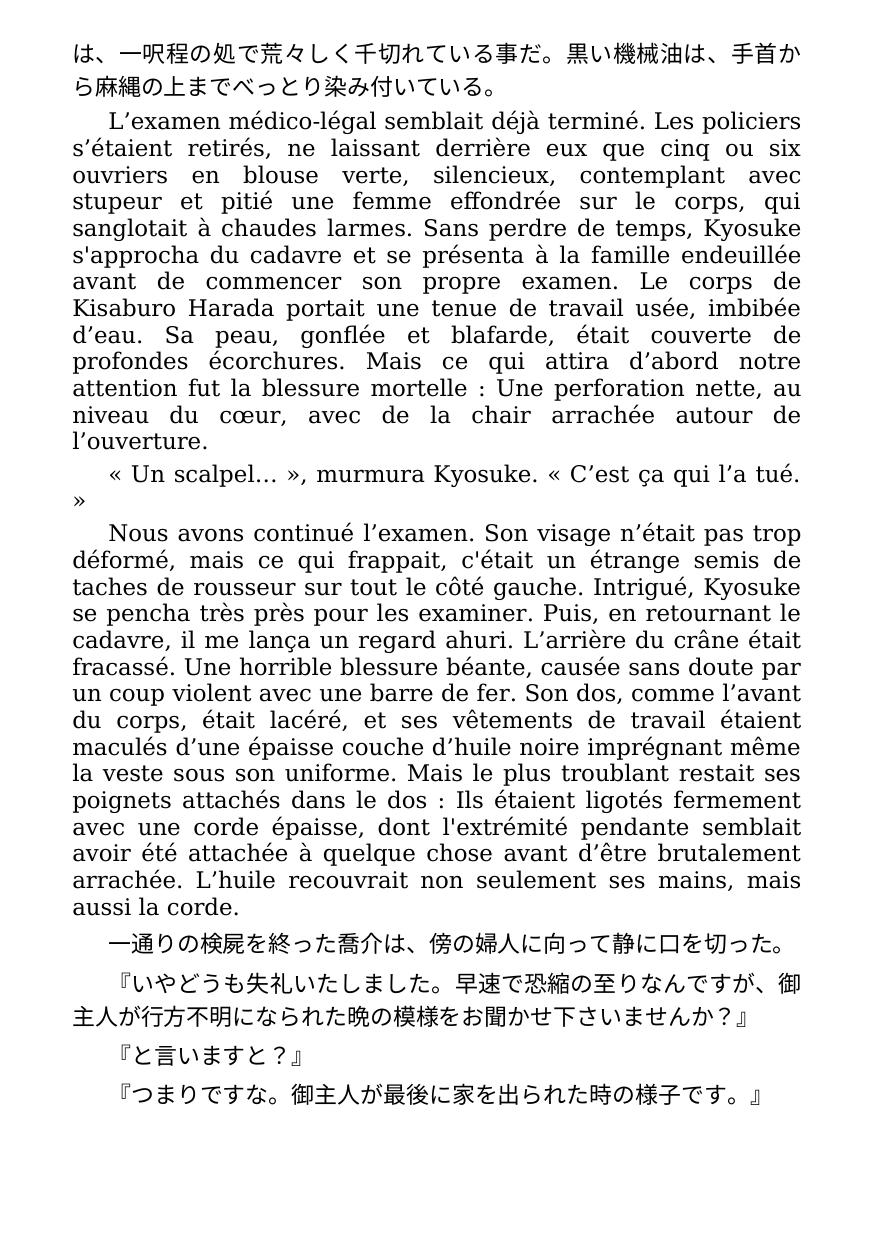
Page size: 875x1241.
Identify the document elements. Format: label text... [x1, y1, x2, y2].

text Nous avons continué l’examen. Son visage n’était pas trop déformé, mais ce qui frappait, c'était un étrange semis de taches de rousseur sur tout le côté gauche. Intrigué, Kyosuke se pencha très près pour les examiner. Puis, en retournant le cadavre, il me lança un regard ahuri. L’arrière du crâne était fracassé. Une horrible blessure béante, causée sans doute par un coup violent avec une barre de fer. Son dos, comme l’avant du corps, était lacéré, et ses vêtements de travail étaient maculés d’une épaisse couche d’huile noire imprégnant même la veste sous son uniforme. Mais le plus troublant restait ses poignets attachés dans le dos : Ils étaient ligotés fermement avec une corde épaisse, dont l'extrémité pendante semblait avoir été attachée à quelque chose avant d’être brutalement arrachée. L’huile recouvrait non seulement ses mains, mais aussi la corde. [72, 520, 802, 920]
text L’examen médico-légal semblait déjà terminé. Les policiers s’étaient retirés, ne laissant derrière eux que cinq ou six ouvriers en blouse verte, silencieux, contemplant avec stupeur et pitié une femme effondrée sur le corps, qui sanglotait à chaudes larmes. Sans perdre de temps, Kyosuke s'approcha du cadavre et se présenta à la famille endeuillée avant de commencer son propre examen. Le corps de Kisaburo Harada portait une tenue de travail usée, imbibée d’eau. Sa peau, gonflée et blafarde, était couverte de profondes écorchures. Mais ce qui attira d’abord notre attention fut la blessure mortelle : Une perforation nette, au niveau du cœur, avec de la chair arrachée autour de l’ouverture. [72, 108, 802, 455]
text 『と言いますと？』 [72, 1038, 802, 1071]
text 『いやどうも失礼いたしました。早速で恐縮の至りなんですが、御主人が行方不明になられた晩の模様をお聞かせ下さいませんか？』 [72, 965, 802, 1032]
text 『つまりですな。御主人が最後に家を出られた時の様子です。』 [72, 1077, 802, 1110]
text « Un scalpel… », murmura Kyosuke. « C’est ça qui l’a tué. » [72, 461, 802, 514]
text 一通りの検屍を終った喬介は、傍の婦人に向って静に口を切った。 [72, 926, 802, 959]
text は、一呎程の処で荒々しく千切れている事だ。黒い機械油は、手首から麻縄の上までべっとり染み付いている。 [72, 36, 802, 102]
